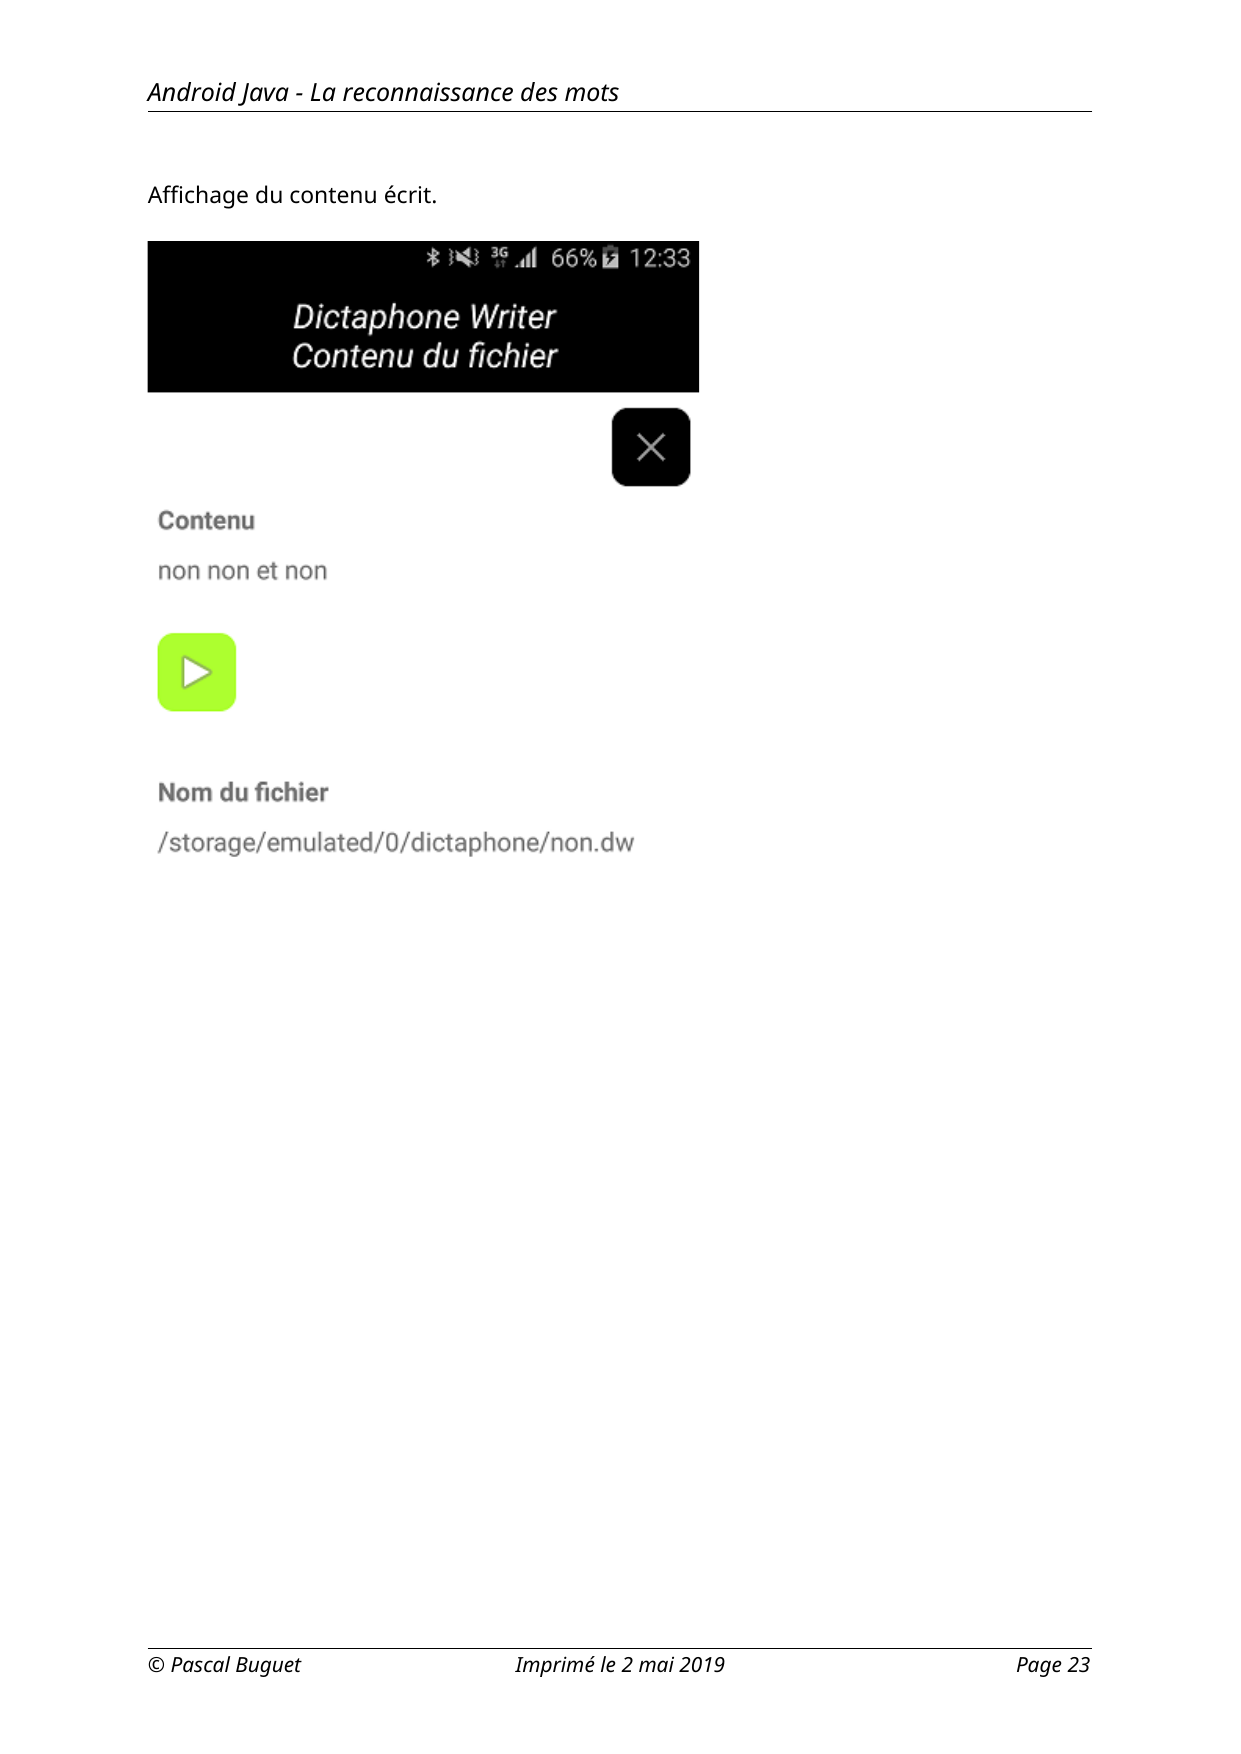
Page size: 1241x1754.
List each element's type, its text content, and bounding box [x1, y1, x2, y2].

text Affichage du contenu écrit. [148, 179, 1092, 210]
picture [147, 241, 700, 882]
